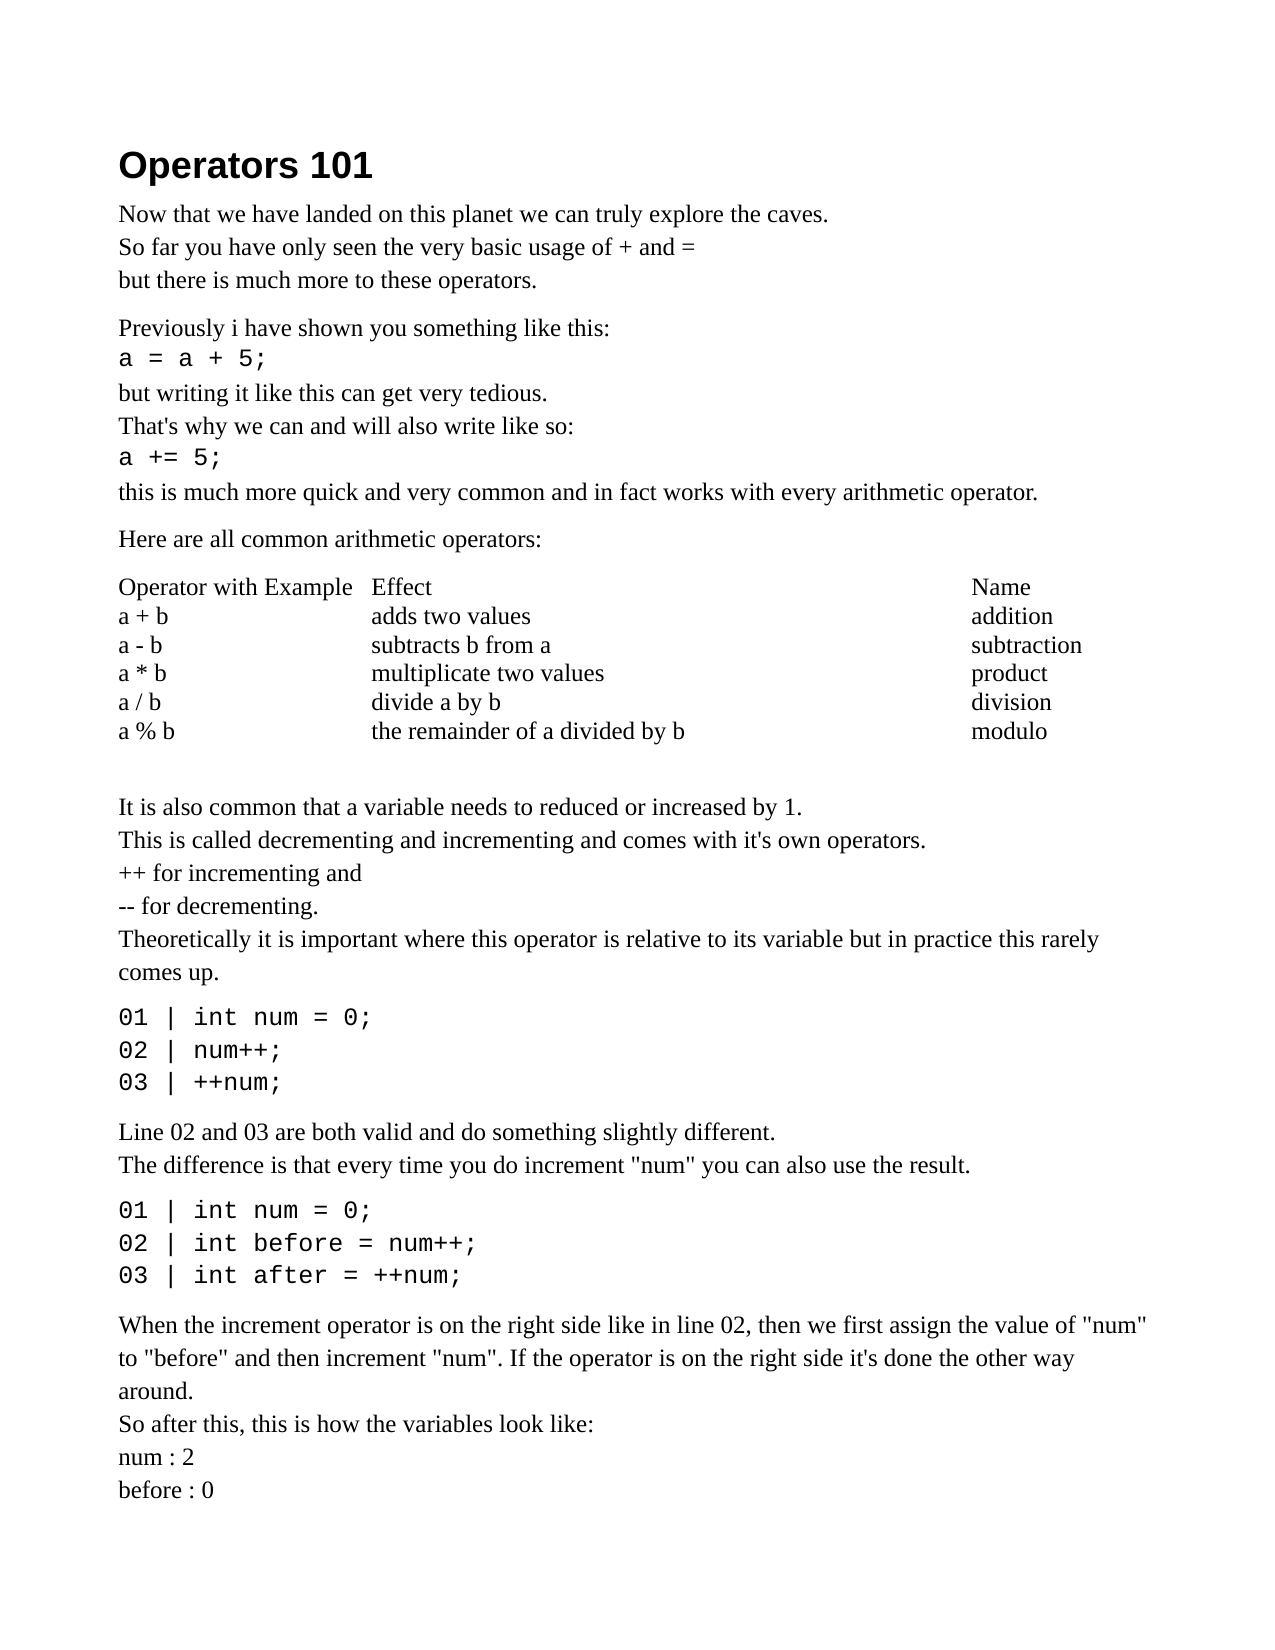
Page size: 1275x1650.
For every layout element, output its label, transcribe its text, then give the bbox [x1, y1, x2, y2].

table_cell multiplicate two values [371, 659, 971, 687]
table_cell subtracts b from a [371, 630, 971, 658]
text Previously i have shown you something like this: a = a + 5; but writing it like this can get very tedious. That's why we can and will also write like so: a += 5; this is much more quick and very common and in fact works with every arithmetic operator. [118, 313, 1157, 506]
text When the increment operator is on the right side like in line 02, then we first assign the value of "num" to "before" and then increment "num". If the operator is on the right side it's done the other way around. So after this, this is how the variables look like: num : 2 before : 0 [118, 1310, 1157, 1504]
table_header Effect [371, 572, 971, 601]
table_cell a % b [118, 716, 371, 745]
text It is also common that a variable needs to reduced or increased by 1. This is called decrementing and incrementing and comes with it's own operators. ++ for incrementing and -- for decrementing. Theoretically it is important where this operator is relative to its variable but in practice this rarely comes up. [118, 792, 1157, 986]
text 01 | int num = 0; 02 | int before = num++; 03 | int after = ++num; [118, 1198, 1157, 1291]
table_cell divide a by b [371, 687, 971, 716]
table_header Name [971, 572, 1157, 601]
table_cell addition [971, 601, 1157, 630]
text Now that we have landed on this planet we can truly explore the caves. So far you have only seen the very basic usage of + and = but there is much more to these operators. [118, 199, 1157, 294]
table_cell the remainder of a divided by b [371, 716, 971, 745]
text Here are all common arithmetic operators: [118, 524, 1157, 553]
table_cell a * b [118, 659, 371, 687]
table_cell modulo [971, 716, 1157, 745]
table_cell subtraction [971, 630, 1157, 658]
table_cell adds two values [371, 601, 971, 630]
text Line 02 and 03 are both valid and do something slightly different. The difference is that every time you do increment "num" you can also use the result. [118, 1117, 1157, 1179]
table_header Operator with Example [118, 572, 371, 601]
text 01 | int num = 0; 02 | num++; 03 | ++num; [118, 1005, 1157, 1098]
table_cell product [971, 659, 1157, 687]
table_cell division [971, 687, 1157, 716]
table_cell a - b [118, 630, 371, 658]
table_cell a / b [118, 687, 371, 716]
table_cell a + b [118, 601, 371, 630]
subtitle Operators 101 [118, 143, 1157, 187]
